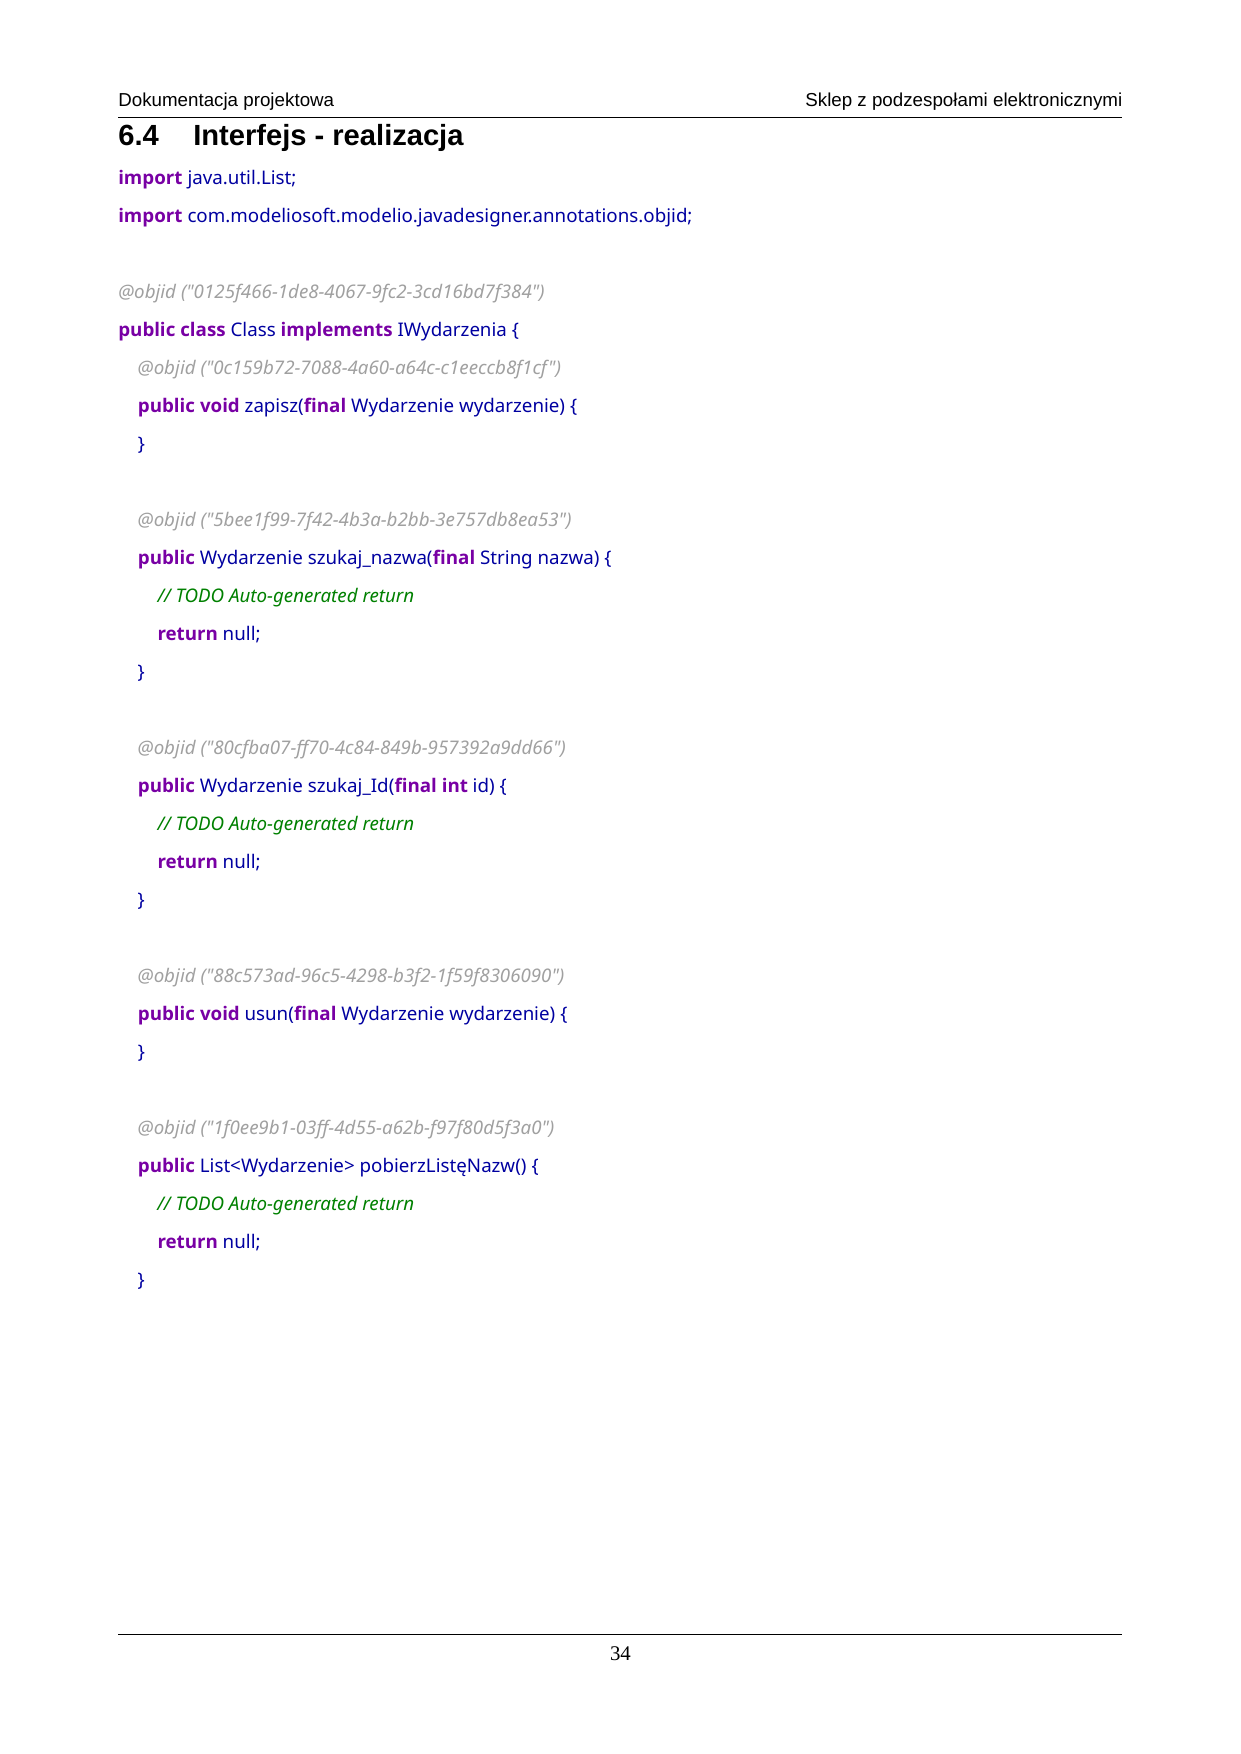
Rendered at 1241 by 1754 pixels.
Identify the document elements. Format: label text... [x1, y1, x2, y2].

text // TODO Auto-generated return [118, 1191, 1122, 1216]
text public Wydarzenie szukaj_Id(final int id) { [118, 772, 1122, 798]
text public Wydarzenie szukaj_nazwa(final String nazwa) { [118, 544, 1122, 570]
subtitle Interfejs - realizacja [118, 118, 1122, 152]
text @objid ("1f0ee9b1-03ff-4d55-a62b-f97f80d5f3a0") [118, 1115, 1122, 1140]
text public class Class implements IWydarzenia { [118, 316, 1122, 342]
text // TODO Auto-generated return [118, 811, 1122, 836]
text } [118, 430, 1122, 456]
text import java.util.List; [118, 164, 1122, 190]
text } [118, 1267, 1122, 1292]
text return null; [118, 620, 1122, 646]
text @objid ("0c159b72-7088-4a60-a64c-c1eeccb8f1cf") [118, 354, 1122, 380]
text } [118, 887, 1122, 912]
text public List<Wydarzenie> pobierzListęNazw() { [118, 1153, 1122, 1178]
text // TODO Auto-generated return [118, 582, 1122, 608]
text @objid ("88c573ad-96c5-4298-b3f2-1f59f8306090") [118, 963, 1122, 988]
text @objid ("0125f466-1de8-4067-9fc2-3cd16bd7f384") [118, 278, 1122, 304]
text import com.modeliosoft.modelio.javadesigner.annotations.objid; [118, 202, 1122, 228]
text @objid ("5bee1f99-7f42-4b3a-b2bb-3e757db8ea53") [118, 506, 1122, 532]
text public void usun(final Wydarzenie wydarzenie) { [118, 1001, 1122, 1026]
text } [118, 658, 1122, 684]
text @objid ("80cfba07-ff70-4c84-849b-957392a9dd66") [118, 734, 1122, 760]
text return null; [118, 848, 1122, 874]
text } [118, 1039, 1122, 1064]
text public void zapisz(final Wydarzenie wydarzenie) { [118, 392, 1122, 418]
text return null; [118, 1229, 1122, 1254]
